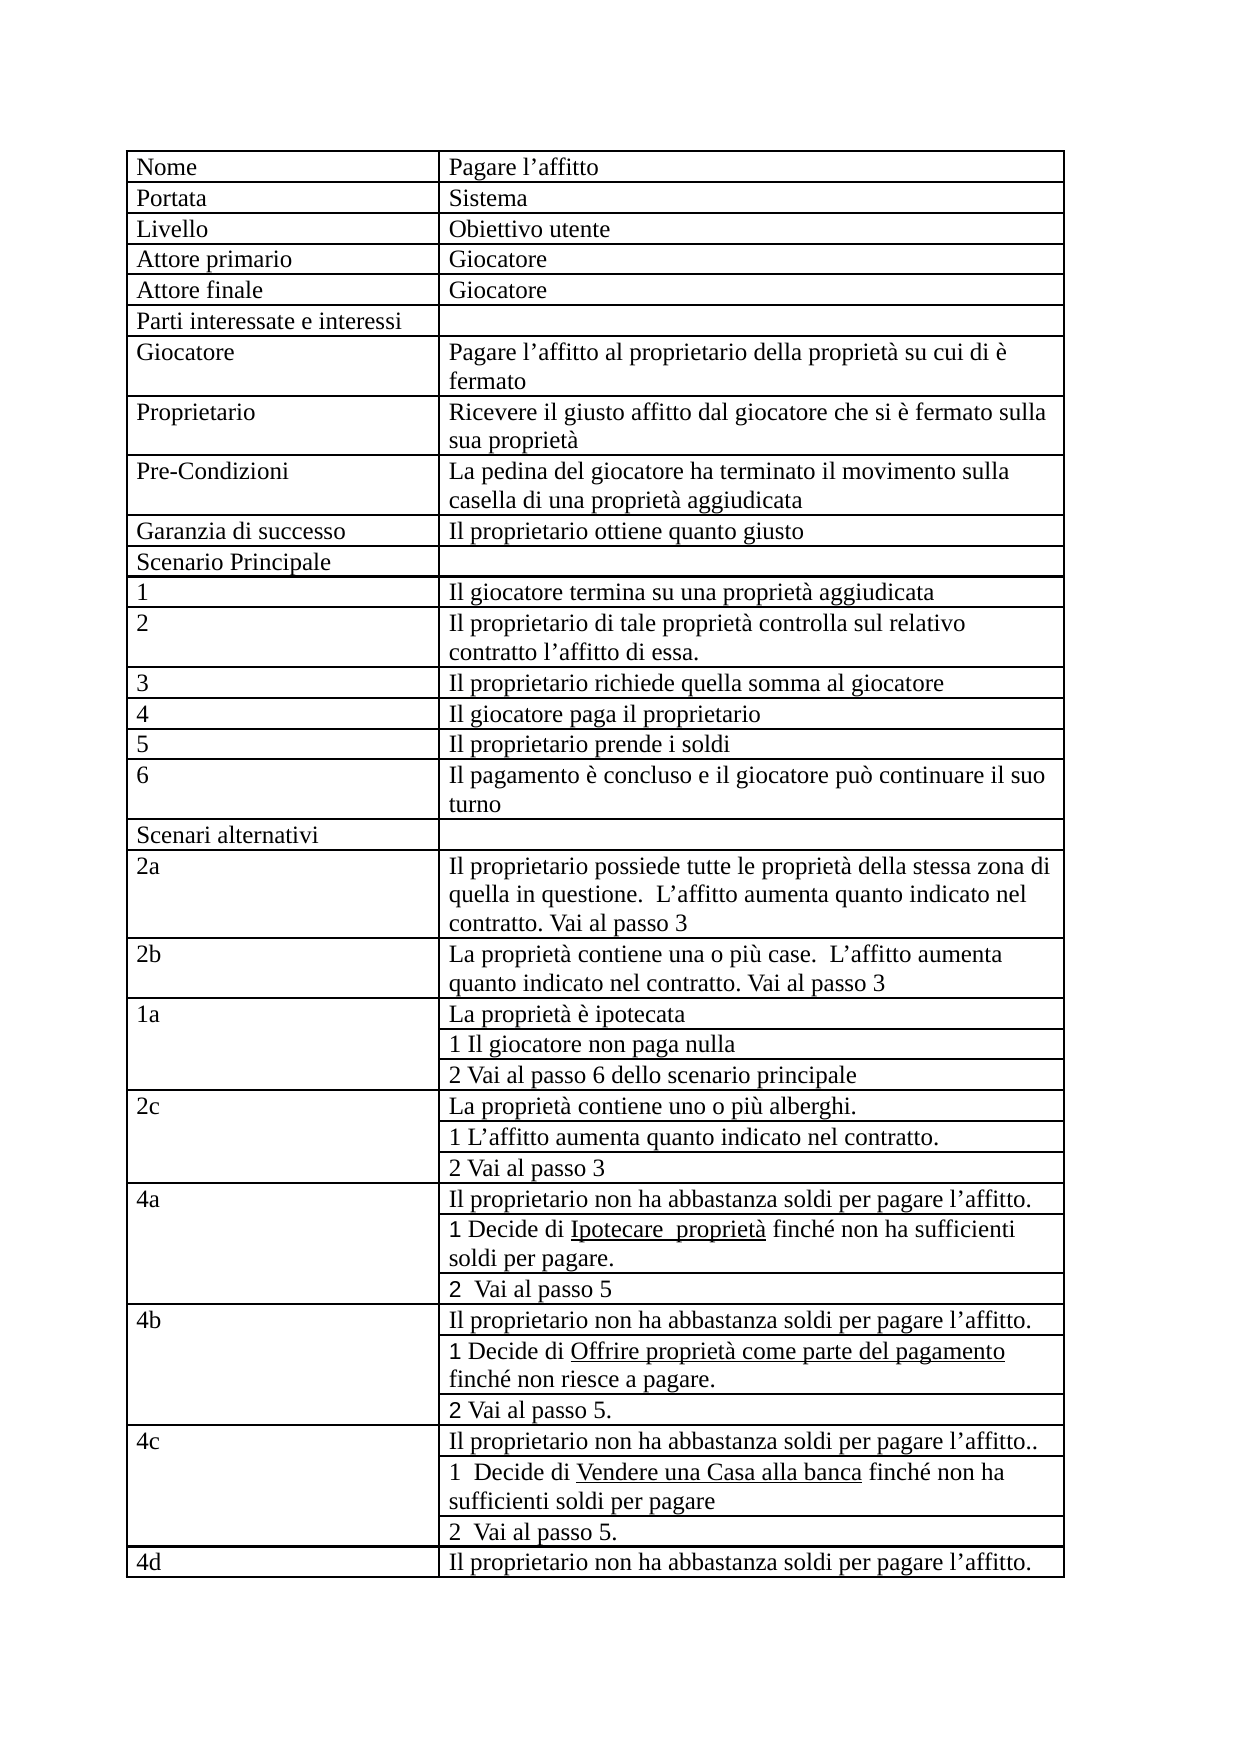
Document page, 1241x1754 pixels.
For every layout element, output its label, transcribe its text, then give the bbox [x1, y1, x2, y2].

table_cell Giocatore [440, 245, 1063, 273]
table_cell 5 [128, 730, 438, 758]
table_cell Il proprietario possiede tutte le proprietà della stessa zona di quella in questione. L’affitto aumenta quanto indicato nel contratto. Vai al passo 3 [440, 851, 1063, 937]
table_cell 2 Vai al passo 3 [440, 1153, 1063, 1182]
table_cell 1 [128, 578, 438, 606]
table_cell 3 [128, 668, 438, 697]
table_cell Proprietario [128, 397, 438, 454]
table_cell Il proprietario non ha abbastanza soldi per pagare l’affitto. [440, 1548, 1063, 1576]
table_cell Portata [128, 183, 438, 212]
table_cell Obiettivo utente [440, 214, 1063, 242]
table_cell 2 Vai al passo 5. [440, 1395, 1063, 1424]
table_cell Scenario Principale [128, 547, 438, 575]
table_cell La proprietà contiene una o più case. L’affitto aumenta quanto indicato nel contratto. Vai al passo 3 [440, 939, 1063, 997]
table_cell Il giocatore paga il proprietario [440, 699, 1063, 727]
table_cell Il proprietario non ha abbastanza soldi per pagare l’affitto. [440, 1305, 1063, 1334]
table_cell 1 Decide di Offrire proprietà come parte del pagamento finché non riesce a pagare. [440, 1336, 1063, 1393]
table_cell Livello [128, 214, 438, 242]
table_cell 2b [128, 939, 438, 997]
table_cell 1 Decide di Ipotecare proprietà finché non ha sufficienti soldi per pagare. [440, 1215, 1063, 1272]
table_cell Il pagamento è concluso e il giocatore può continuare il suo turno [440, 760, 1063, 818]
table_cell 2 Vai al passo 5 [440, 1274, 1063, 1303]
table_cell La proprietà è ipotecata [440, 999, 1063, 1027]
table_cell 1 Il giocatore non paga nulla [440, 1030, 1063, 1058]
table_cell Attore finale [128, 275, 438, 304]
table_cell 4 [128, 699, 438, 727]
table_header Pagare l’affitto [440, 152, 1063, 181]
table_cell Il proprietario non ha abbastanza soldi per pagare l’affitto.. [440, 1426, 1063, 1455]
table_cell 1 Decide di Vendere una Casa alla banca finché non ha sufficienti soldi per pagare [440, 1457, 1063, 1514]
table_cell Il proprietario prende i soldi [440, 730, 1063, 758]
table_cell Il giocatore termina su una proprietà aggiudicata [440, 578, 1063, 606]
table_cell [440, 820, 1063, 849]
table_cell [440, 547, 1063, 575]
table_cell Pre-Condizioni [128, 456, 438, 514]
table_cell 2c [128, 1091, 438, 1182]
table_cell 4a [128, 1184, 438, 1303]
table_header Nome [128, 152, 438, 181]
table_cell Attore primario [128, 245, 438, 273]
table_cell La proprietà contiene uno o più alberghi. [440, 1091, 1063, 1120]
table_cell 6 [128, 760, 438, 818]
table_cell Giocatore [128, 337, 438, 394]
table_cell [440, 306, 1063, 335]
table_cell Sistema [440, 183, 1063, 212]
table_cell 4b [128, 1305, 438, 1424]
table_cell Parti interessate e interessi [128, 306, 438, 335]
table_cell Il proprietario di tale proprietà controlla sul relativo contratto l’affitto di essa. [440, 608, 1063, 666]
table_cell Il proprietario non ha abbastanza soldi per pagare l’affitto. [440, 1184, 1063, 1212]
table_cell 4d [128, 1548, 438, 1576]
table_cell Pagare l’affitto al proprietario della proprietà su cui di è fermato [440, 337, 1063, 394]
table_cell Ricevere il giusto affitto dal giocatore che si è fermato sulla sua proprietà [440, 397, 1063, 454]
table_cell Giocatore [440, 275, 1063, 304]
table_cell La pedina del giocatore ha terminato il movimento sulla casella di una proprietà aggiudicata [440, 456, 1063, 514]
table_cell Garanzia di successo [128, 516, 438, 544]
table_cell 4c [128, 1426, 438, 1545]
table_cell 2 Vai al passo 5. [440, 1517, 1063, 1545]
table_cell 1 L’affitto aumenta quanto indicato nel contratto. [440, 1122, 1063, 1151]
table_cell 2 Vai al passo 6 dello scenario principale [440, 1060, 1063, 1089]
table_cell 2 [128, 608, 438, 666]
table_cell Scenari alternativi [128, 820, 438, 849]
table_cell Il proprietario ottiene quanto giusto [440, 516, 1063, 544]
table_cell 2a [128, 851, 438, 937]
table_cell Il proprietario richiede quella somma al giocatore [440, 668, 1063, 697]
table_cell 1a [128, 999, 438, 1089]
